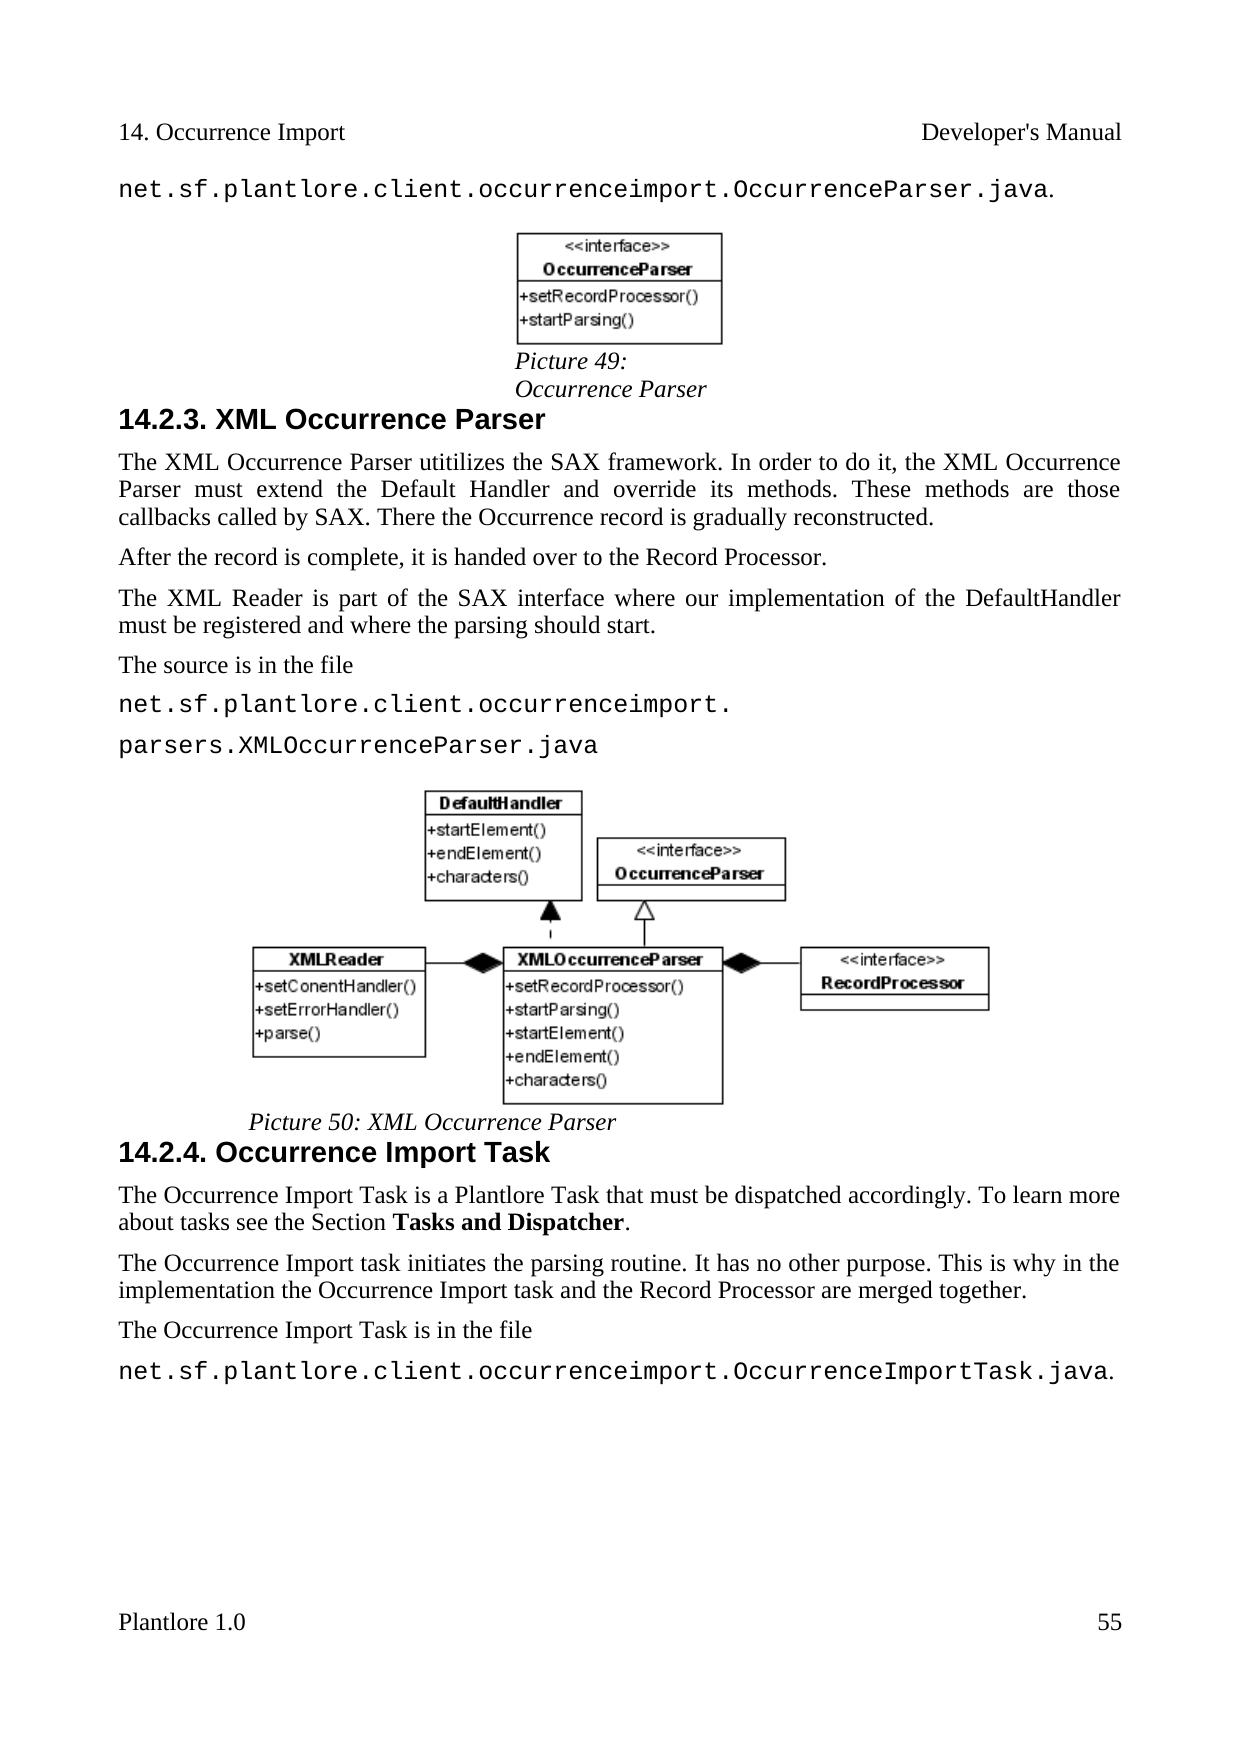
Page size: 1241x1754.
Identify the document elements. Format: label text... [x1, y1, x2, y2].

text The Occurrence Import task initiates the parsing routine. It has no other purpose. This is why in the implementation the Occurrence Import task and the Record Processor are merged together. [118, 1249, 1122, 1304]
picture [248, 786, 993, 1108]
subtitle 14.2.4. Occurrence Import Task [118, 798, 1122, 1168]
subtitle 14.2.3. XML Occurrence Parser [118, 243, 1122, 435]
subtitle [514, 218, 726, 230]
picture [514, 230, 726, 348]
text The source is in the file [118, 652, 1122, 679]
text The XML Reader is part of the SAX interface where our implementation of the DefaultHandler must be registered and where the parsing should start. [118, 584, 1122, 639]
text Picture 50: XML Occurrence Parser [248, 1108, 992, 1136]
text Picture 49: Occurrence Parser [514, 348, 726, 403]
text After the record is complete, it is handed over to the Record Processor. [118, 543, 1122, 571]
text The Occurrence Import Task is in the file [118, 1317, 1122, 1344]
text The XML Occurrence Parser utitilizes the SAX framework. In order to do it, the XML Occurrence Parser must extend the Default Handler and override its methods. These methods are those callbacks called by SAX. There the Occurrence record is gradually reconstructed. [118, 448, 1122, 531]
text parsers.XMLOccurrenceParser.java [118, 733, 1122, 761]
text net.sf.plantlore.client.occurrenceimport.OccurrenceParser.java. [118, 175, 1122, 205]
text The Occurrence Import Task is a Plantlore Task that must be dispatched accordingly. To learn more about tasks see the Section Tasks and Dispatcher. [118, 1181, 1122, 1236]
subtitle [248, 773, 992, 786]
text net.sf.plantlore.client.occurrenceimport. [118, 692, 1122, 720]
text net.sf.plantlore.client.occurrenceimport.OccurrenceImportTask.java. [118, 1357, 1122, 1387]
